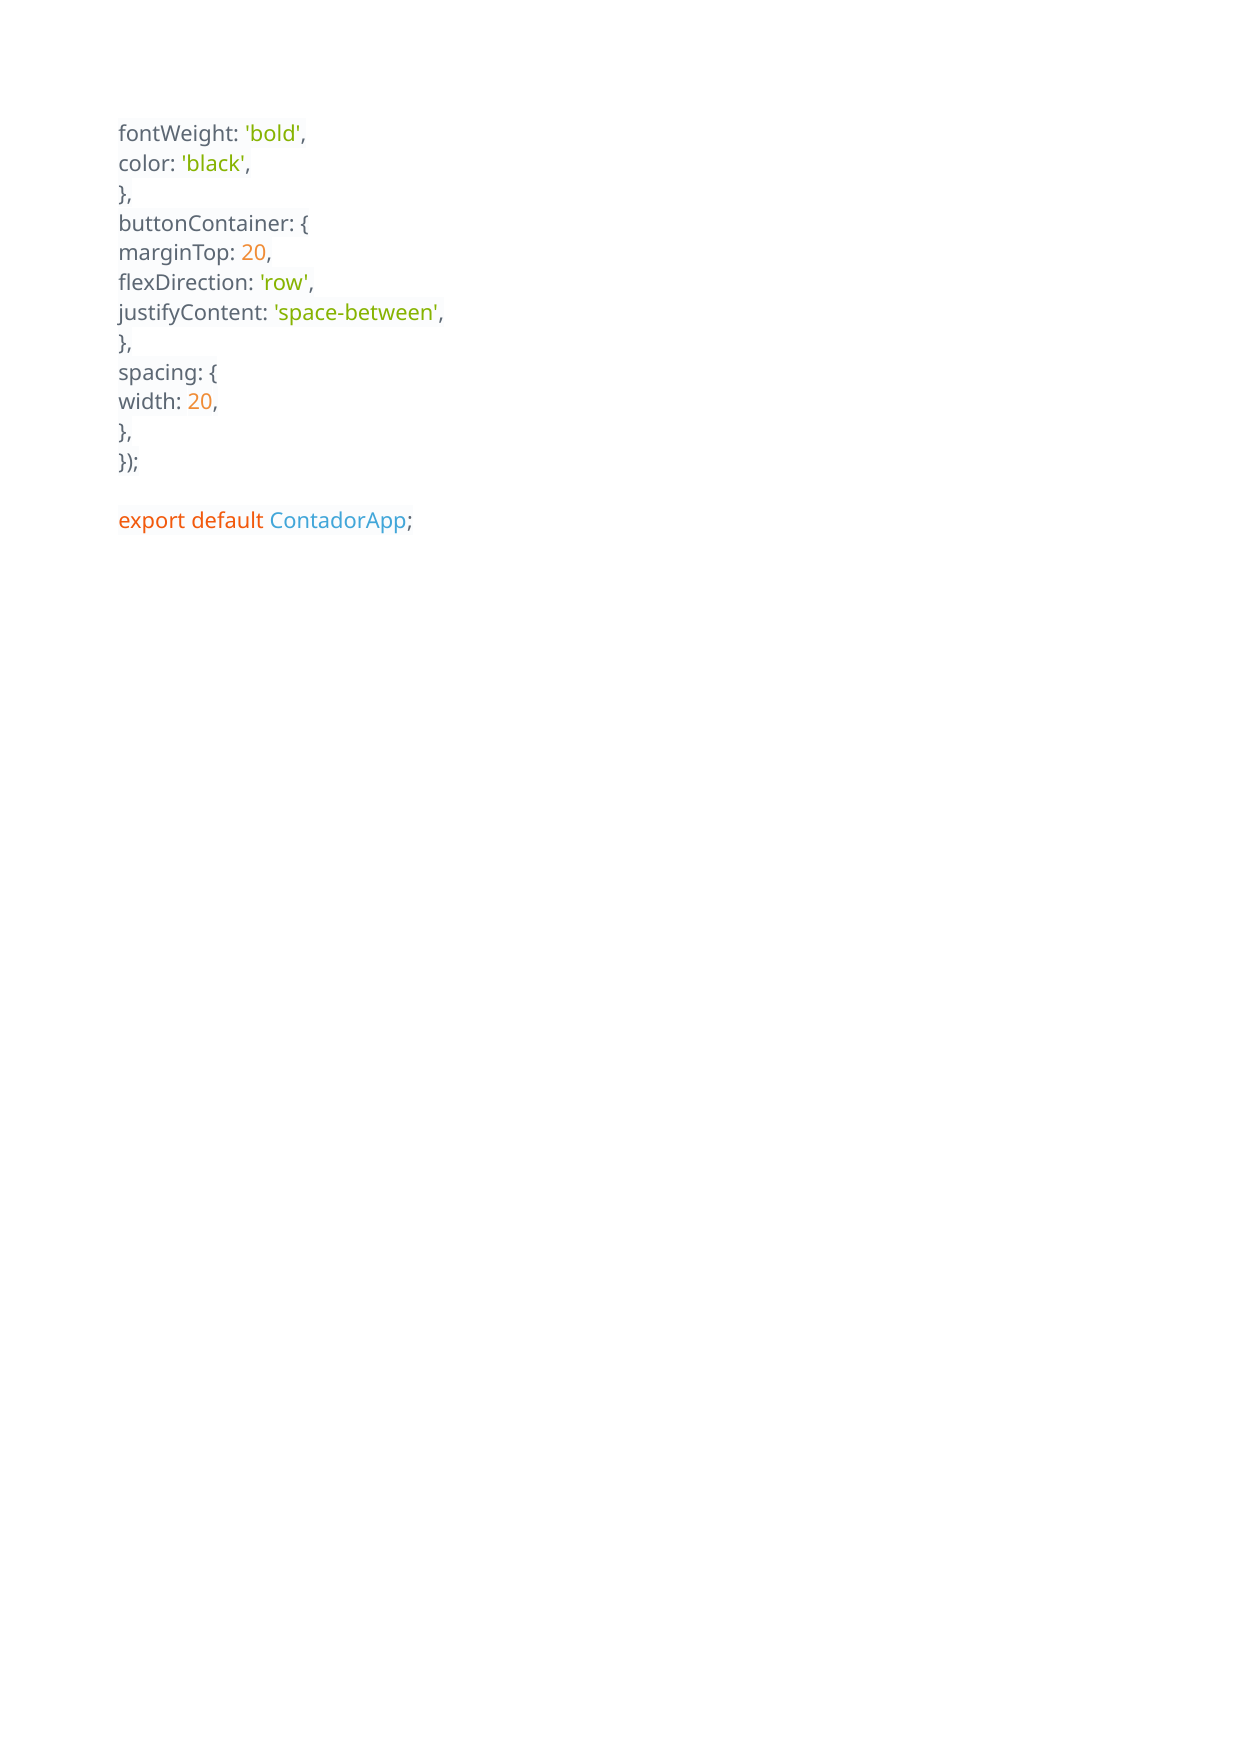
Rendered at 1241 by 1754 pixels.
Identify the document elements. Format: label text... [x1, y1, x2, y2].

text width: 20, [118, 386, 1122, 416]
text fontWeight: 'bold', [118, 118, 1122, 148]
text }, [118, 327, 1122, 356]
text flexDirection: 'row', [118, 267, 1122, 297]
text export default ContadorApp; [118, 505, 1122, 535]
text spacing: { [118, 356, 1122, 386]
text marginTop: 20, [118, 237, 1122, 267]
text }, [118, 416, 1122, 446]
text buttonContainer: { [118, 207, 1122, 237]
text justifyContent: 'space-between', [118, 297, 1122, 327]
text color: 'black', [118, 148, 1122, 178]
text }); [118, 446, 1122, 476]
text }, [118, 178, 1122, 207]
